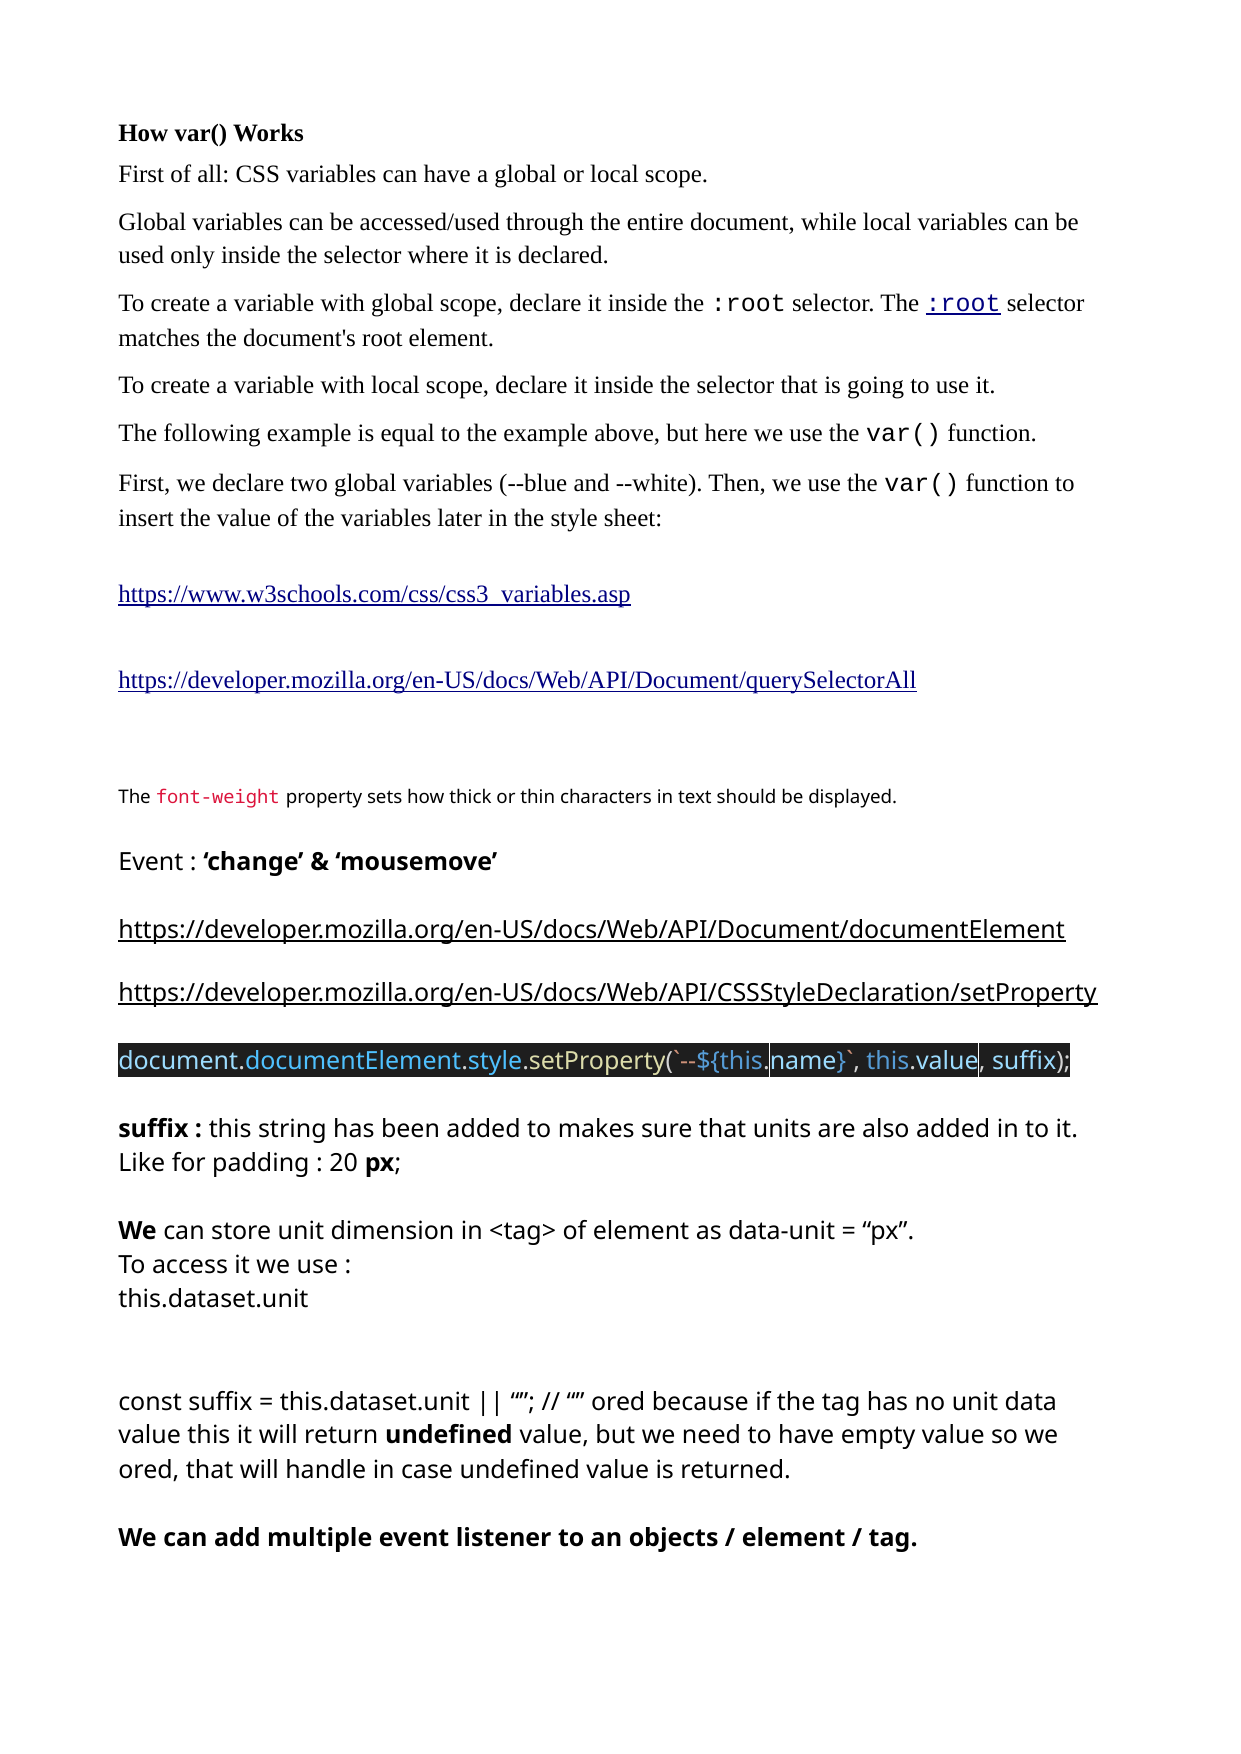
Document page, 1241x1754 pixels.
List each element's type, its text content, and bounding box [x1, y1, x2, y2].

text this.dataset.unit [118, 1281, 1122, 1315]
text To create a variable with local scope, declare it inside the selector that is going to use it. [118, 370, 1122, 399]
text To access it we use : [118, 1247, 1122, 1281]
text We can store unit dimension in <tag> of element as data-unit = “px”. [118, 1213, 1122, 1247]
text https://www.w3schools.com/css/css3_variables.asp [118, 579, 1122, 608]
text suffix : this string has been added to makes sure that units are also added in to it. Like for padding : 20 px; [118, 1111, 1122, 1179]
subtitle How var() Works [118, 118, 1122, 147]
text First, we declare two global variables (--blue and --white). Then, we use the var() function to insert the value of the variables later in the style sheet: [118, 468, 1122, 532]
text The following example is equal to the example above, but here we use the var() function. [118, 418, 1122, 449]
text The font-weight property sets how thick or thin characters in text should be displayed. [118, 781, 1122, 809]
text To create a variable with global scope, declare it inside the :root selector. The :root selector matches the document's root element. [118, 288, 1122, 351]
text First of all: CSS variables can have a global or local scope. [118, 159, 1122, 188]
text document.documentElement.style.setProperty(`--${this.name}`, this.value, suffix); [118, 1042, 1122, 1077]
text https://developer.mozilla.org/en-US/docs/Web/API/Document/documentElement [118, 912, 1122, 946]
text const suffix = this.dataset.unit || “”; // “” ored because if the tag has no unit data value this it will return undefined value, but we need to have empty value so we ored, that will handle in case undefined value is returned. [118, 1383, 1122, 1485]
text We can add multiple event listener to an objects / element / tag. [118, 1519, 1122, 1553]
text Event : ‘change’ & ‘mousemove’ [118, 843, 1122, 877]
text https://developer.mozilla.org/en-US/docs/Web/API/Document/querySelectorAll [118, 666, 1122, 694]
text https://developer.mozilla.org/en-US/docs/Web/API/CSSStyleDeclaration/setProperty [118, 974, 1122, 1008]
text Global variables can be accessed/used through the entire document, while local variables can be used only inside the selector where it is declared. [118, 207, 1122, 269]
